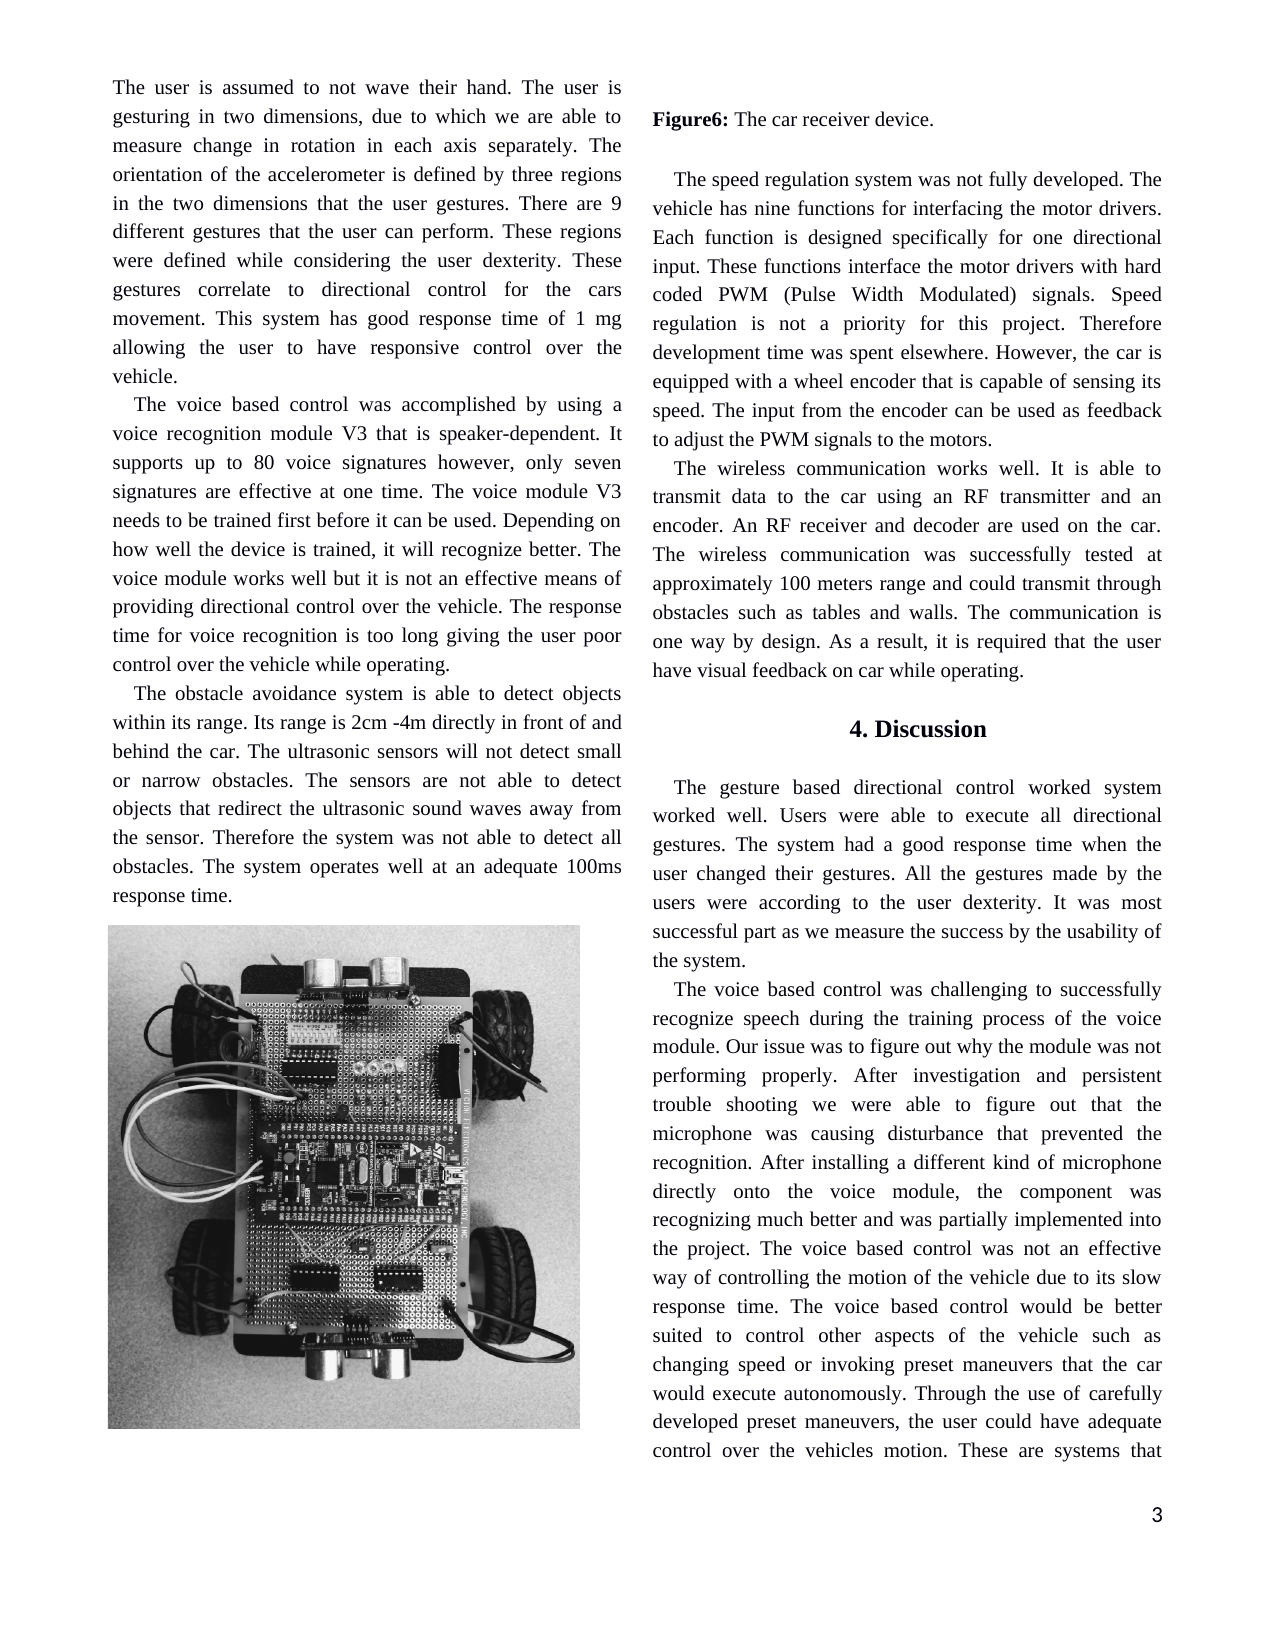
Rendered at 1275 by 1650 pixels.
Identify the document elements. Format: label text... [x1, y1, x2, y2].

text The obstacle avoidance system is able to detect objects within its range. Its range is 2cm -4m directly in front of and behind the car. The ultrasonic sensors will not detect small or narrow obstacles. The sensors are not able to detect objects that redirect the ultrasonic sound waves away from the sensor. Therefore the system was not able to detect all obstacles. The system operates well at an adequate 100ms response time. [112, 681, 622, 907]
picture [107, 925, 580, 1429]
text The user is assumed to not wave their hand. The user is gesturing in two dimensions, due to which we are able to measure change in rotation in each axis separately. The orientation of the accelerometer is defined by three regions in the two dimensions that the user gestures. There are 9 different gestures that the user can perform. These regions were defined while considering the user dexterity. These gestures correlate to directional control for the cars movement. This system has good response time of 1 mg allowing the user to have responsive control over the vehicle. [112, 75, 622, 388]
text The voice based control was challenging to successfully recognize speech during the training process of the voice module. Our issue was to figure out why the module was not performing properly. After investigation and persistent trouble shooting we were able to figure out that the microphone was causing disturbance that prevented the recognition. After installing a different kind of microphone directly onto the voice module, the component was recognizing much better and was partially implemented into the project. The voice based control was not an effective way of controlling the motion of the vehicle due to its slow response time. The voice based control would be better suited to control other aspects of the vehicle such as changing speed or invoking preset maneuvers that the car would execute autonomously. Through the use of carefully developed preset maneuvers, the user could have adequate control over the vehicles motion. These are systems that [652, 977, 1162, 1462]
text 4. Discussion [652, 714, 1162, 743]
text The voice based control was accomplished by using a voice recognition module V3 that is speaker-dependent. It supports up to 80 voice signatures however, only seven signatures are effective at one time. The voice module V3 needs to be trained first before it can be used. Depending on how well the device is trained, it will recognize better. The voice module works well but it is not an effective means of providing directional control over the vehicle. The response time for voice recognition is too long giving the user poor control over the vehicle while operating. [112, 392, 622, 676]
text The speed regulation system was not fully developed. The vehicle has nine functions for interfacing the motor drivers. Each function is designed specifically for one directional input. These functions interface the motor drivers with hard coded PWM (Pulse Width Modulated) signals. Speed regulation is not a priority for this project. Therefore development time was spent elsewhere. However, the car is equipped with a wheel encoder that is capable of sensing its speed. The input from the encoder can be used as feedback to adjust the PWM signals to the motors. [652, 167, 1162, 451]
text The gesture based directional control worked system worked well. Users were able to execute all directional gestures. The system had a good response time when the user changed their gestures. All the gestures made by the users were according to the user dexterity. It was most successful part as we measure the success by the usability of the system. [652, 774, 1162, 972]
text The wireless communication works well. It is able to transmit data to the car using an RF transmitter and an encoder. An RF receiver and decoder are used on the car. The wireless communication was successfully tested at approximately 100 meters range and could transmit through obstacles such as tables and walls. The communication is one way by design. As a result, it is required that the user have visual feedback on car while operating. [652, 456, 1162, 682]
text Figure6: The car receiver device. [652, 107, 1162, 131]
